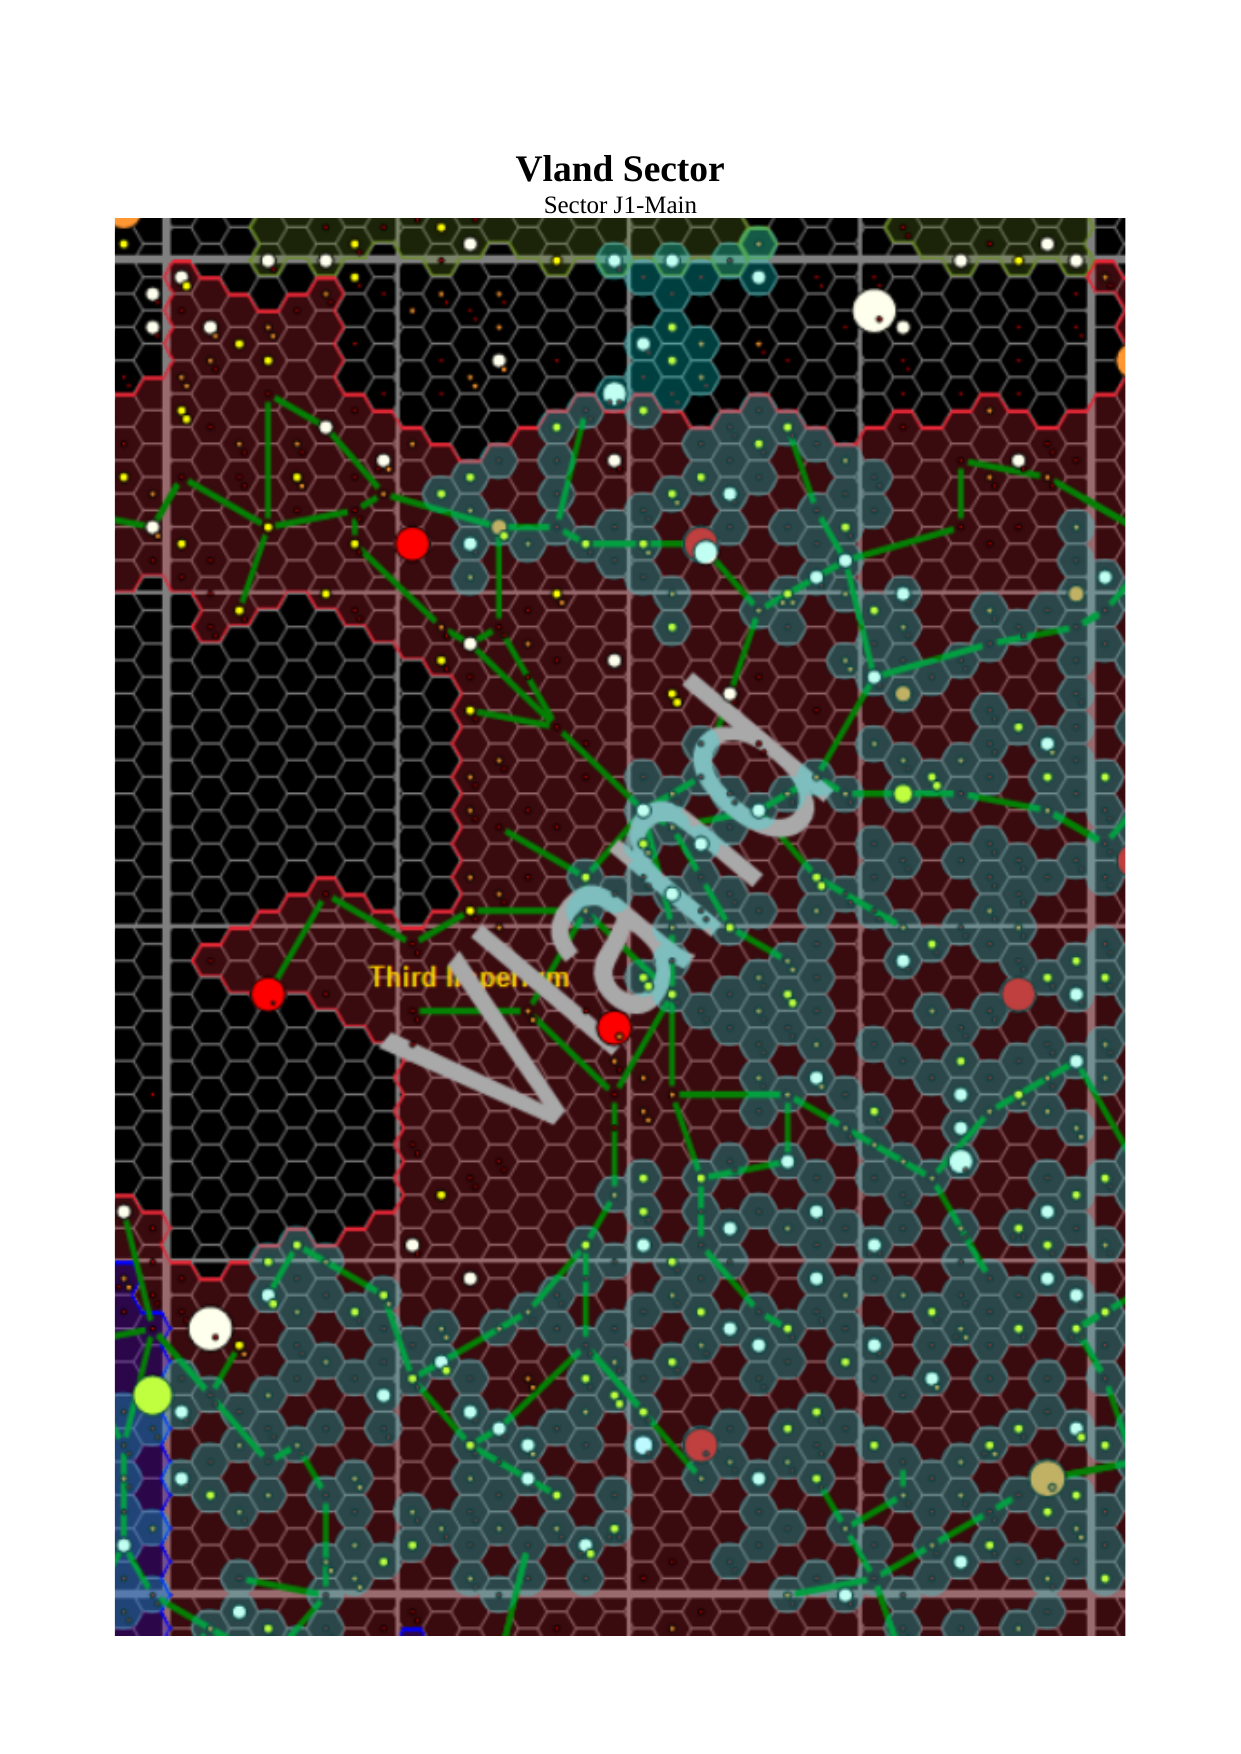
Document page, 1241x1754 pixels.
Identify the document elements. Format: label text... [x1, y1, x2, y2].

text Sector J1-Main [118, 190, 1122, 218]
text Vland Sector [118, 147, 1122, 190]
picture [114, 218, 1126, 1636]
